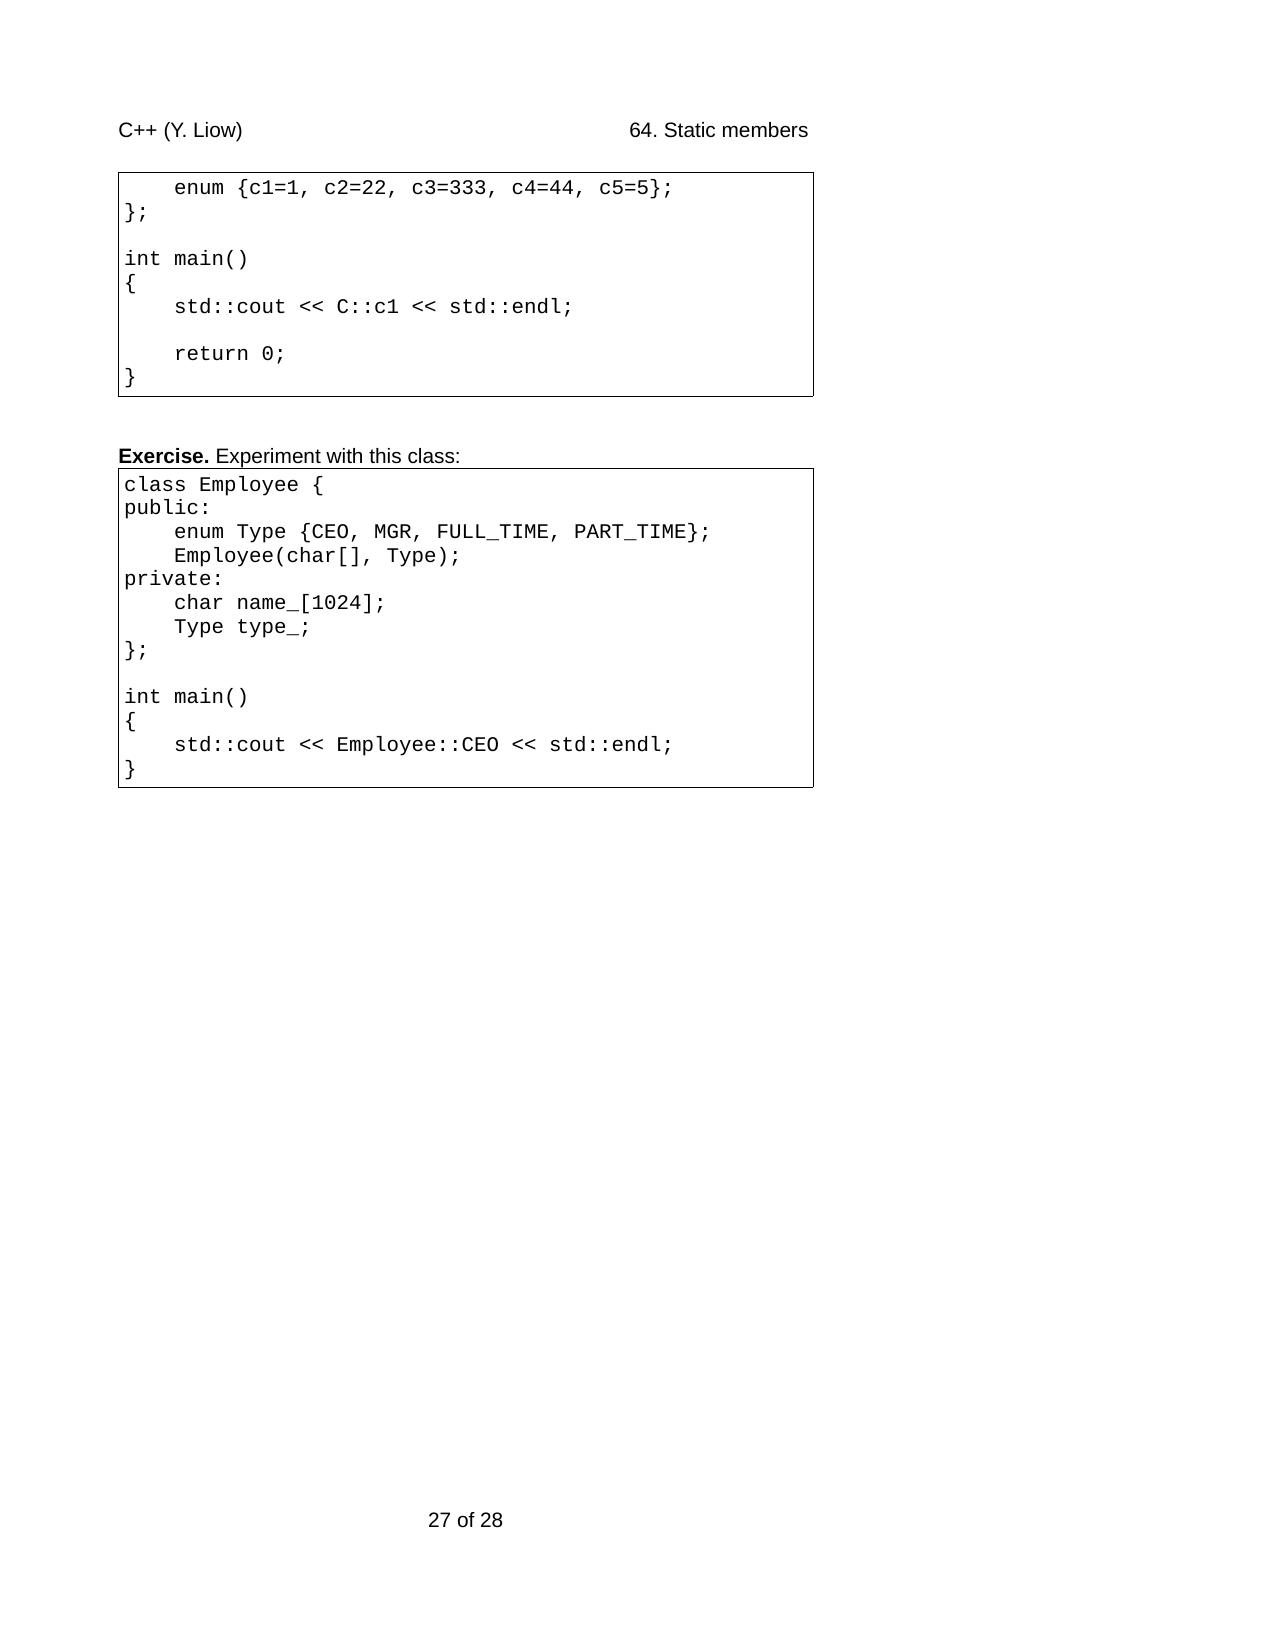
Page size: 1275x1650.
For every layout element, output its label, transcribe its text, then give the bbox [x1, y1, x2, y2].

text Exercise. Experiment with this class: [118, 444, 813, 468]
table_header enum {c1=1, c2=22, c3=333, c4=44, c5=5}; }; int main() { std::cout << C::c1 << std::endl; return 0; } [119, 173, 813, 396]
table_header class Employee { public: enum Type {CEO, MGR, FULL_TIME, PART_TIME}; Employee(char[], Type); private: char name_[1024]; Type type_; }; int main() { std::cout << Employee::CEO << std::endl; } [119, 469, 813, 787]
